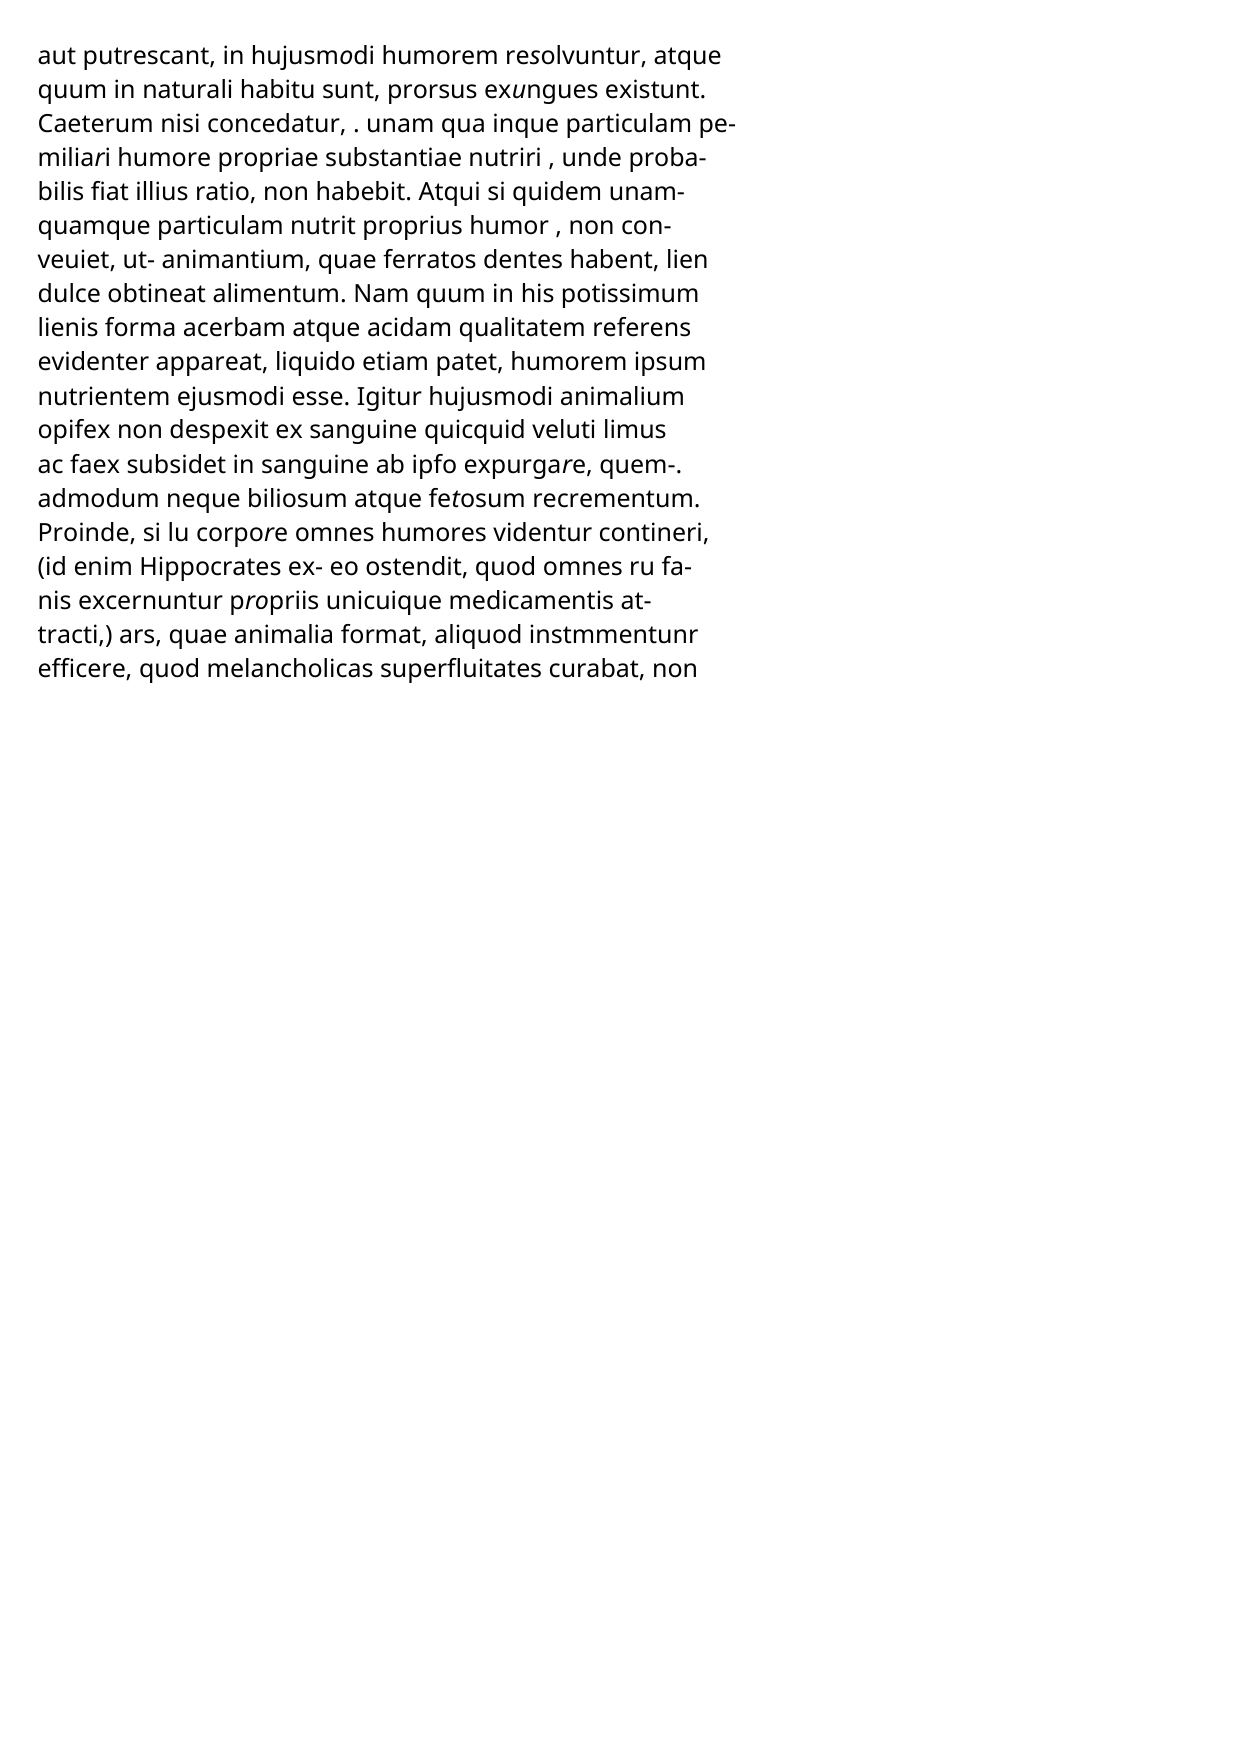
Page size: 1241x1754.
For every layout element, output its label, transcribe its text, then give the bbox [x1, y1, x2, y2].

text aut putrescant, in hujusmodi humorem resolvuntur, atque quum in naturali habitu sunt, prorsus exungues existunt. Caeterum nisi concedatur, . unam qua inque particulam pe- miliari humore propriae substantiae nutriri , unde proba- bilis fiat illius ratio, non habebit. Atqui si quidem unam- quamque particulam nutrit proprius humor , non con- veuiet, ut- animantium, quae ferratos dentes habent, lien dulce obtineat alimentum. Nam quum in his potissimum lienis forma acerbam atque acidam qualitatem referens evidenter appareat, liquido etiam patet, humorem ipsum nutrientem ejusmodi esse. Igitur hujusmodi animalium opifex non despexit ex sanguine quicquid veluti limus ac faex subsidet in sanguine ab ipfo expurgare, quem-. admodum neque biliosum atque fetosum recrementum. Proinde, si lu corpore omnes humores videntur contineri, (id enim Hippocrates ex- eo ostendit, quod omnes ru fa- nis excernuntur propriis unicuique medicamentis at- tracti,) ars, quae animalia format, aliquod instmmentunr efficere, quod melancholicas superfluitates curabat, non [37, 37, 1203, 685]
